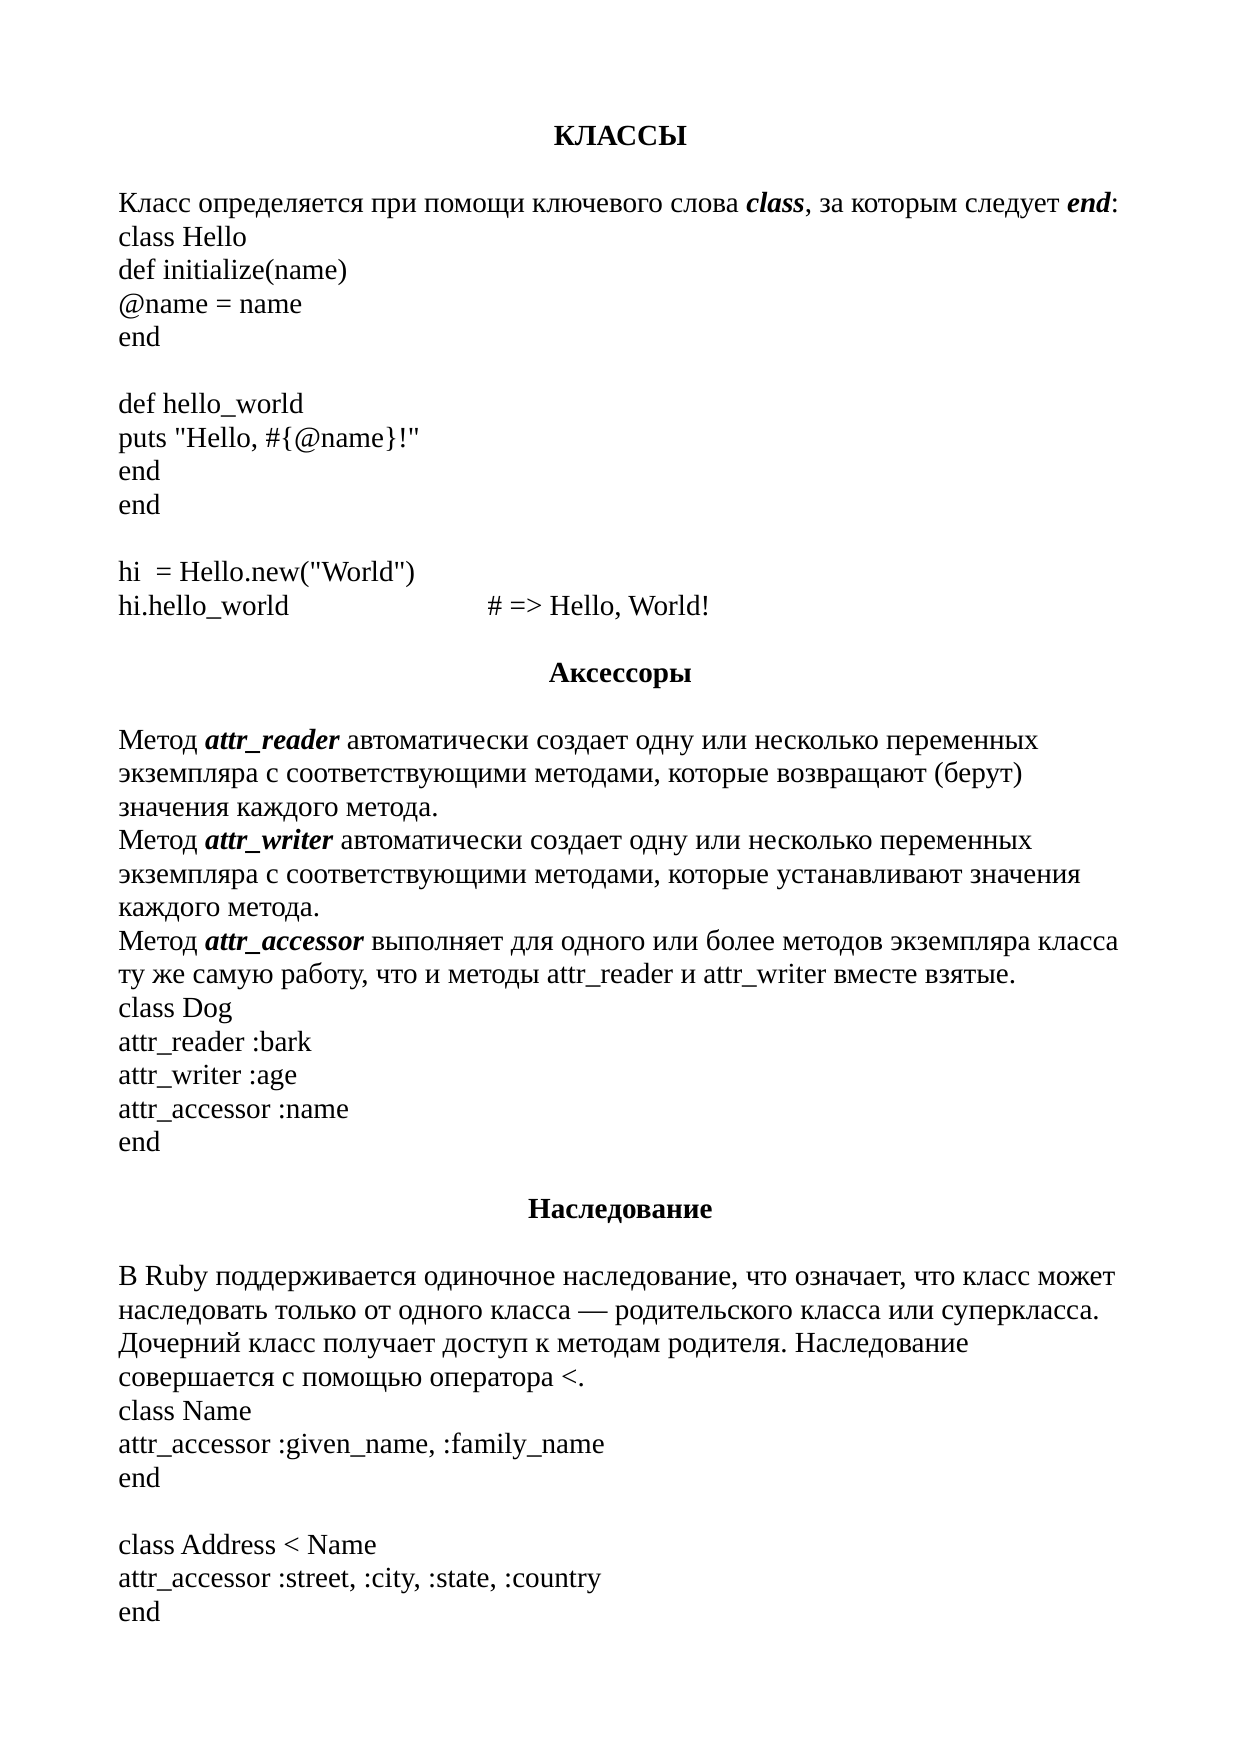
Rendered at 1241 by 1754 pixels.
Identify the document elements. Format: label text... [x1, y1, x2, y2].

text class Address < Name [118, 1527, 1122, 1560]
text Класс определяется при помощи ключевого слова class, за которым следует end: [118, 185, 1122, 219]
text attr_reader :bark [118, 1024, 1122, 1057]
text attr_accessor :given_name, :family_name [118, 1426, 1122, 1460]
text def hello_world [118, 386, 1122, 420]
text attr_accessor :name [118, 1091, 1122, 1124]
text Метод attr_writer автоматически создает одну или несколько переменных экземпляра с соответствующими методами, которые устанавливают значения каждого метода. [118, 822, 1122, 923]
text class Name [118, 1393, 1122, 1426]
text end [118, 319, 1122, 353]
text Метод attr_accessor выполняет для одного или более методов экземпляра класса ту же самую работу, что и методы attr_reader и attr_writer вместе взятые. [118, 923, 1122, 990]
text КЛАССЫ [118, 118, 1122, 152]
text @name = name [118, 286, 1122, 319]
text end [118, 1594, 1122, 1627]
text attr_writer :age [118, 1057, 1122, 1091]
text end [118, 1124, 1122, 1158]
text Метод attr_reader автоматически создает одну или несколько переменных экземпляра с соответствующими методами, которые возвращают (берут) значения каждого метода. [118, 722, 1122, 822]
text def initialize(name) [118, 252, 1122, 286]
text Наследование [118, 1191, 1122, 1225]
text hi.hello_world # => Hello, World! [118, 588, 1122, 621]
text Аксессоры [118, 655, 1122, 688]
text puts "Hello, #{@name}!" [118, 420, 1122, 453]
text hi = Hello.new("World") [118, 554, 1122, 588]
text attr_accessor :street, :city, :state, :country [118, 1560, 1122, 1594]
text class Dog [118, 990, 1122, 1024]
text end [118, 1460, 1122, 1493]
text class Hello [118, 219, 1122, 252]
text В Ruby поддерживается одиночное наследование, что означает, что класс может наследовать только от одного класса — родительского класса или суперкласса. Дочерний класс получает доступ к методам родителя. Наследование совершается с помощью оператора <. [118, 1258, 1122, 1393]
text end [118, 453, 1122, 487]
text end [118, 487, 1122, 521]
